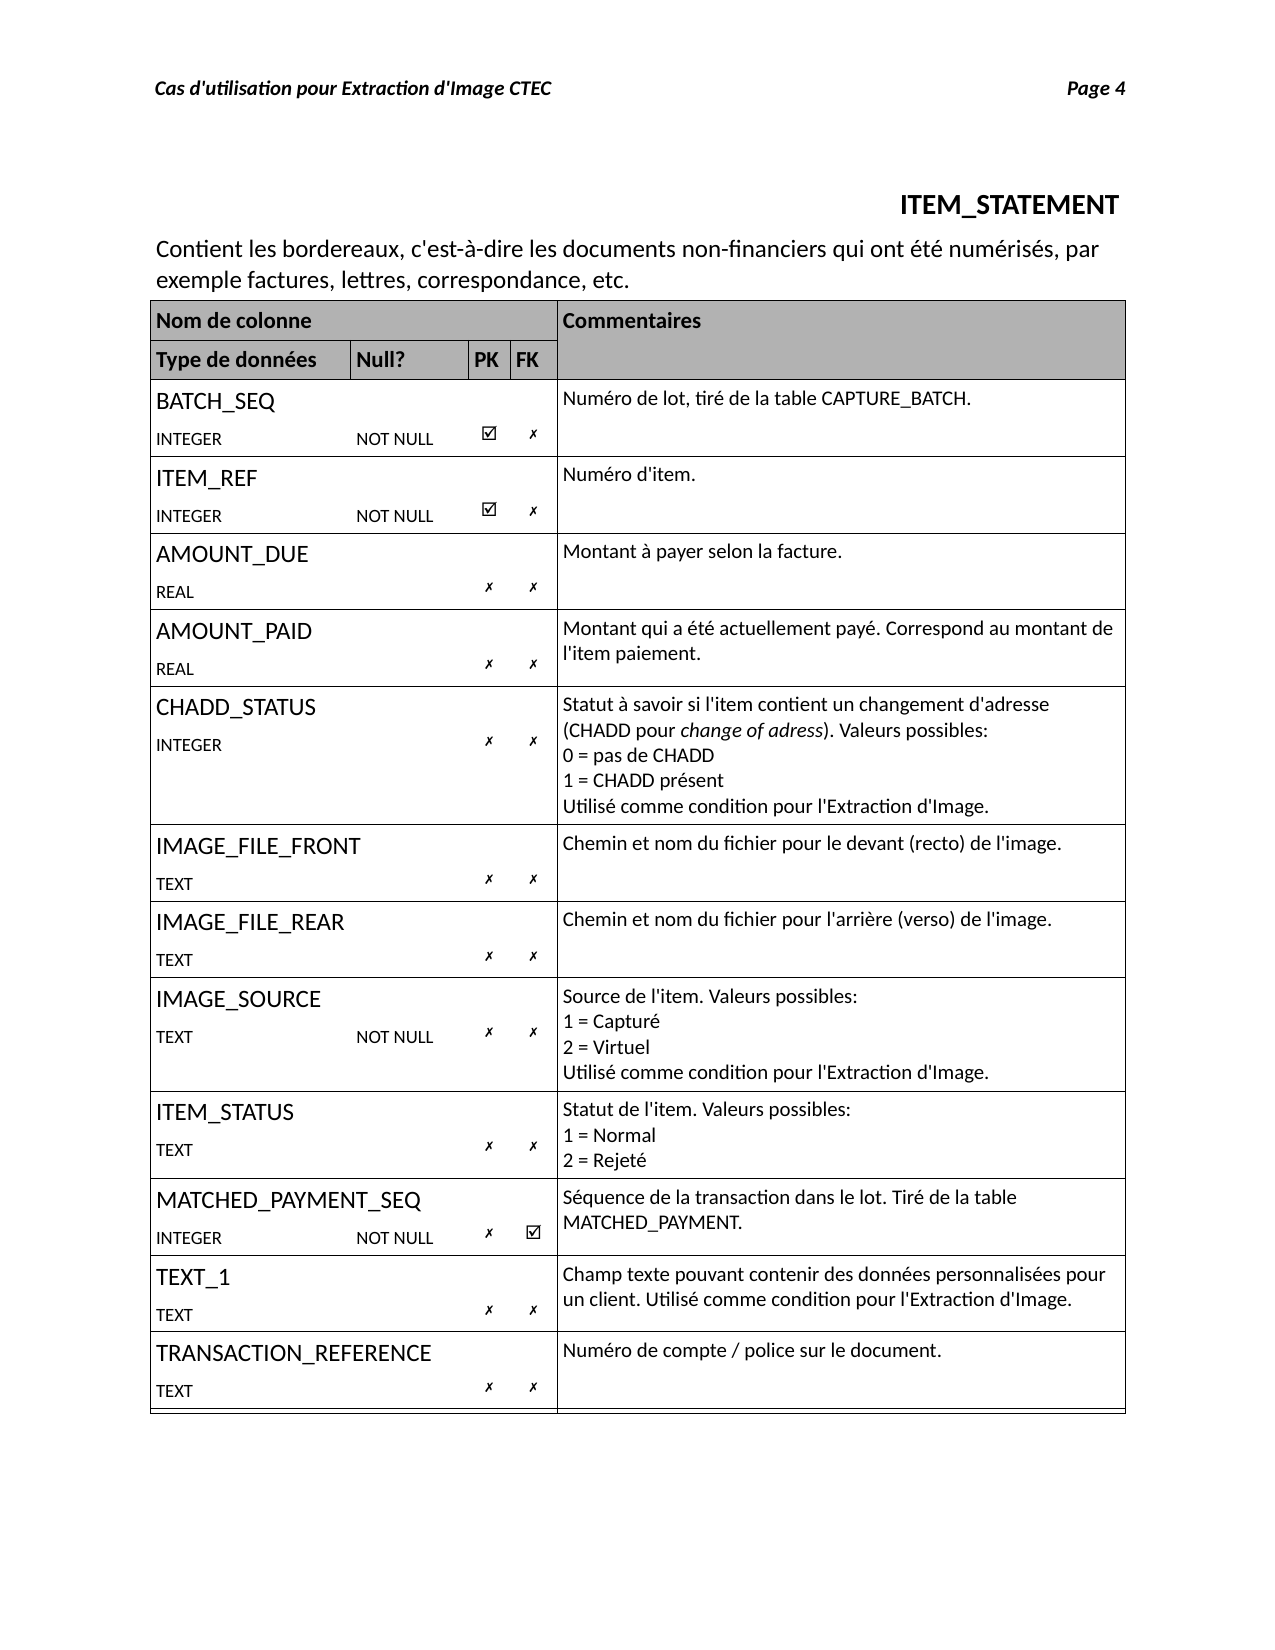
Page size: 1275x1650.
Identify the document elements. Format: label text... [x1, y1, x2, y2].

table_cell Statut de l'item. Valeurs possibles: 1 = Normal 2 = Rejeté [558, 1092, 1125, 1178]
table_cell [151, 1409, 350, 1413]
table_cell Séquence de la transaction dans le lot. Tiré de la table MATCHED_PAYMENT. [558, 1179, 1125, 1255]
table_cell O [510, 1019, 557, 1091]
table_cell O [510, 421, 557, 456]
table_cell MATCHED_PAYMENT_SEQ [151, 1179, 557, 1220]
table_cell O [510, 575, 557, 609]
table_cell IMAGE_SOURCE [151, 978, 557, 1019]
table_cell INTEGER [151, 498, 350, 532]
table_cell Numéro de lot, tiré de la table CAPTURE_BATCH. [558, 380, 1125, 456]
table_cell [350, 1409, 468, 1413]
table_cell [350, 728, 468, 824]
table_cell TEXT_1 [151, 1256, 557, 1297]
table_cell Nom de colonne [151, 301, 557, 340]
table_cell TRANSACTION_REFERENCE [151, 1332, 557, 1373]
table_cell O [469, 1297, 510, 1331]
table_cell NOT NULL [350, 1019, 468, 1091]
table_cell TEXT [151, 1133, 350, 1178]
table_cell INTEGER [151, 421, 350, 456]
table_cell [350, 575, 468, 609]
table_cell BATCH_SEQ [151, 380, 557, 421]
table_cell O [469, 728, 510, 824]
table_cell IMAGE_FILE_FRONT [151, 825, 557, 866]
table_cell TEXT [151, 1374, 350, 1408]
table_cell REAL [151, 575, 350, 609]
table_cell NOT NULL [350, 498, 468, 532]
table_cell [350, 943, 468, 977]
table_cell [350, 1133, 468, 1178]
table_cell ITEM_REF [151, 457, 557, 498]
table_cell O [510, 1297, 557, 1331]
table_cell O [510, 651, 557, 686]
table_cell O [469, 1019, 510, 1091]
table_cell Statut à savoir si l'item contient un changement d'adresse (CHADD pour change of adress). Valeurs possibles: 0 = pas de CHADD 1 = CHADD présent Utilisé comme condition pour l'Extraction d'Image. [558, 687, 1125, 824]
table_cell NOT NULL [350, 421, 468, 456]
table_cell O [469, 575, 510, 609]
table_cell INTEGER [151, 728, 350, 824]
table_cell O [469, 1374, 510, 1408]
table_cell PK [469, 341, 510, 379]
table_cell O [510, 1374, 557, 1408]
table_cell [350, 1297, 468, 1331]
table_cell [510, 1409, 557, 1413]
table_cell O [469, 651, 510, 686]
table_cell TEXT [151, 866, 350, 901]
table_cell [558, 1409, 1125, 1413]
table_cell Montant à payer selon la facture. [558, 534, 1125, 609]
table_cell [350, 866, 468, 901]
table_cell R [510, 1220, 557, 1255]
table_cell O [469, 1133, 510, 1178]
table_cell [350, 651, 468, 686]
table_header ITEM_STATEMENT [150, 181, 1125, 228]
table_cell [469, 1409, 510, 1413]
table_cell O [510, 1133, 557, 1178]
table_cell REAL [151, 651, 350, 686]
table_cell FK [511, 341, 557, 379]
table_cell R [469, 421, 510, 456]
table_cell Chemin et nom du fichier pour l'arrière (verso) de l'image. [558, 902, 1125, 977]
table_cell Numéro d'item. [558, 457, 1125, 532]
table_cell Chemin et nom du fichier pour le devant (recto) de l'image. [558, 825, 1125, 901]
table_cell O [510, 498, 557, 532]
table_cell TEXT [151, 1297, 350, 1331]
table_cell Montant qui a été actuellement payé. Correspond au montant de l'item paiement. [558, 610, 1125, 686]
table_cell ITEM_STATUS [151, 1092, 557, 1133]
table_cell Champ texte pouvant contenir des données personnalisées pour un client. Utilisé comme condition pour l'Extraction d'Image. [558, 1256, 1125, 1331]
table_cell [350, 1374, 468, 1408]
table_cell Numéro de compte / police sur le document. [558, 1332, 1125, 1408]
table_cell CHADD_STATUS [151, 687, 557, 728]
table_cell O [469, 1220, 510, 1255]
table_cell O [510, 866, 557, 901]
table_cell O [510, 728, 557, 824]
table_cell Null? [351, 341, 468, 379]
table_cell O [469, 943, 510, 977]
table_cell Contient les bordereaux, c'est-à-dire les documents non-financiers qui ont été numérisés, par exemple factures, lettres, correspondance, etc. [150, 228, 1125, 300]
table_cell Commentaires [558, 301, 1125, 379]
table_cell INTEGER [151, 1220, 350, 1255]
table_cell Source de l'item. Valeurs possibles: 1 = Capturé 2 = Virtuel Utilisé comme condition pour l'Extraction d'Image. [558, 978, 1125, 1091]
table_cell AMOUNT_DUE [151, 534, 557, 574]
table_cell O [469, 866, 510, 901]
table_cell TEXT [151, 943, 350, 977]
table_cell O [510, 943, 557, 977]
table_cell Type de données [151, 341, 350, 379]
table_cell IMAGE_FILE_REAR [151, 902, 557, 943]
table_cell TEXT [151, 1019, 350, 1091]
table_cell AMOUNT_PAID [151, 610, 557, 651]
table_cell NOT NULL [350, 1220, 468, 1255]
table_cell R [469, 498, 510, 532]
